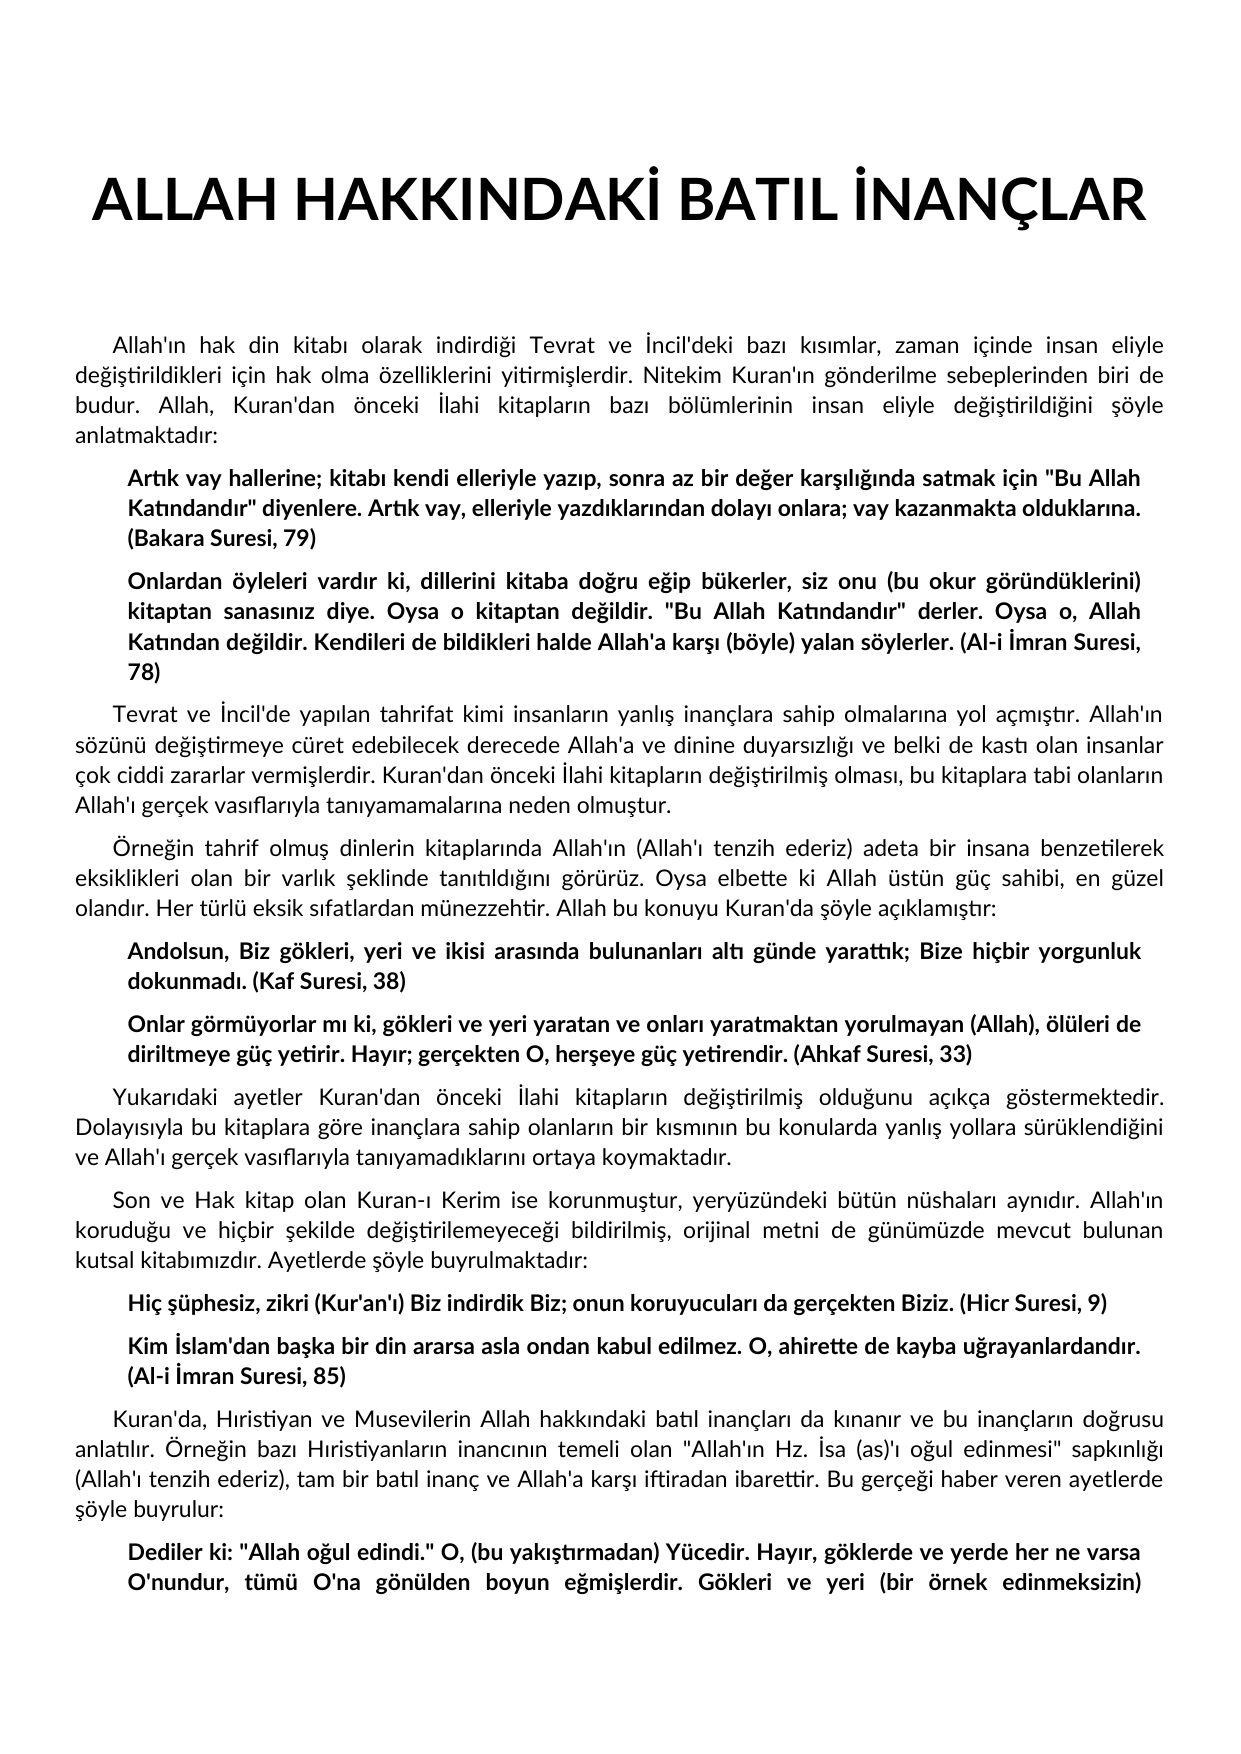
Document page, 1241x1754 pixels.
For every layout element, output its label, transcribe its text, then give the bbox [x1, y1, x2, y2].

text Son ve Hak kitap olan Kuran-ı Kerim ise korunmuştur, yeryüzündeki bütün nüshaları aynıdır. Allah'ın koruduğu ve hiçbir şekilde değiştirilemeyeceği bildirilmiş, orijinal metni de günümüzde mevcut bulunan kutsal kitabımızdır. Ayetlerde şöyle buyrulmaktadır: [75, 1186, 1165, 1273]
text Tevrat ve İncil'de yapılan tahrifat kimi insanların yanlış inançlara sahip olmalarına yol açmıştır. Allah'ın sözünü değiştirmeye cüret edebilecek derecede Allah'a ve dinine duyarsızlığı ve belki de kastı olan insanlar çok ciddi zararlar vermişlerdir. Kuran'dan önceki İlahi kitapların değiştirilmiş olması, bu kitaplara tabi olanların Allah'ı gerçek vasıflarıyla tanıyamamalarına neden olmuştur. [75, 700, 1165, 818]
text Onlardan öyleleri vardır ki, dillerini kitaba doğru eğip bükerler, siz onu (bu okur göründüklerini) kitaptan sanasınız diye. Oysa o kitaptan değildir. "Bu Allah Katındandır" derler. Oysa o, Allah Katından değildir. Kendileri de bildikleri halde Allah'a karşı (böyle) yalan söylerler. (Al-i İmran Suresi, 78) [127, 567, 1143, 685]
text Yukarıdaki ayetler Kuran'dan önceki İlahi kitapların değiştirilmiş olduğunu açıkça göstermektedir. Dolayısıyla bu kitaplara göre inançlara sahip olanların bir kısmının bu konularda yanlış yollara sürüklendiğini ve Allah'ı gerçek vasıflarıyla tanıyamadıklarını ortaya koymaktadır. [75, 1082, 1165, 1170]
text Kim İslam'dan başka bir din ararsa asla ondan kabul edilmez. O, ahirette de kayba uğrayanlardandır. (Al-i İmran Suresi, 85) [127, 1331, 1143, 1389]
text Dediler ki: "Allah oğul edindi." O, (bu yakıştırmadan) Yücedir. Hayır, göklerde ve yerde her ne varsa O'nundur, tümü O'na gönülden boyun eğmişlerdir. Gökleri ve yeri (bir örnek edinmeksizin) [127, 1538, 1143, 1595]
text Artık vay hallerine; kitabı kendi elleriyle yazıp, sonra az bir değer karşılığında satmak için "Bu Allah Katındandır" diyenlere. Artık vay, elleriyle yazdıklarından dolayı onlara; vay kazanmakta olduklarına. (Bakara Suresi, 79) [127, 464, 1143, 552]
subtitle ALLAH HAKKINDAKİ BATIL İNANÇLAR [75, 162, 1165, 232]
text Allah'ın hak din kitabı olarak indirdiği Tevrat ve İncil'deki bazı kısımlar, zaman içinde insan eliyle değiştirildikleri için hak olma özelliklerini yitirmişlerdir. Nitekim Kuran'ın gönderilme sebeplerinden biri de budur. Allah, Kuran'dan önceki İlahi kitapların bazı bölümlerinin insan eliyle değiştirildiğini şöyle anlatmaktadır: [75, 330, 1165, 448]
text Onlar görmüyorlar mı ki, gökleri ve yeri yaratan ve onları yaratmaktan yorulmayan (Allah), ölüleri de diriltmeye güç yetirir. Hayır; gerçekten O, herşeye güç yetirendir. (Ahkaf Suresi, 33) [127, 1009, 1143, 1067]
text Kuran'da, Hıristiyan ve Musevilerin Allah hakkındaki batıl inançları da kınanır ve bu inançların doğrusu anlatılır. Örneğin bazı Hıristiyanların inancının temeli olan "Allah'ın Hz. İsa (as)'ı oğul edinmesi" sapkınlığı (Allah'ı tenzih ederiz), tam bir batıl inanç ve Allah'a karşı iftiradan ibarettir. Bu gerçeği haber veren ayetlerde şöyle buyrulur: [75, 1404, 1165, 1522]
text Örneğin tahrif olmuş dinlerin kitaplarında Allah'ın (Allah'ı tenzih ederiz) adeta bir insana benzetilerek eksiklikleri olan bir varlık şeklinde tanıtıldığını görürüz. Oysa elbette ki Allah üstün güç sahibi, en güzel olandır. Her türlü eksik sıfatlardan münezzehtir. Allah bu konuyu Kuran'da şöyle açıklamıştır: [75, 833, 1165, 921]
text Hiç şüphesiz, zikri (Kur'an'ı) Biz indirdik Biz; onun koruyucuları da gerçekten Biziz. (Hicr Suresi, 9) [127, 1289, 1143, 1316]
text Andolsun, Biz gökleri, yeri ve ikisi arasında bulunanları altı günde yarattık; Bize hiçbir yorgunluk dokunmadı. (Kaf Suresi, 38) [127, 937, 1143, 994]
